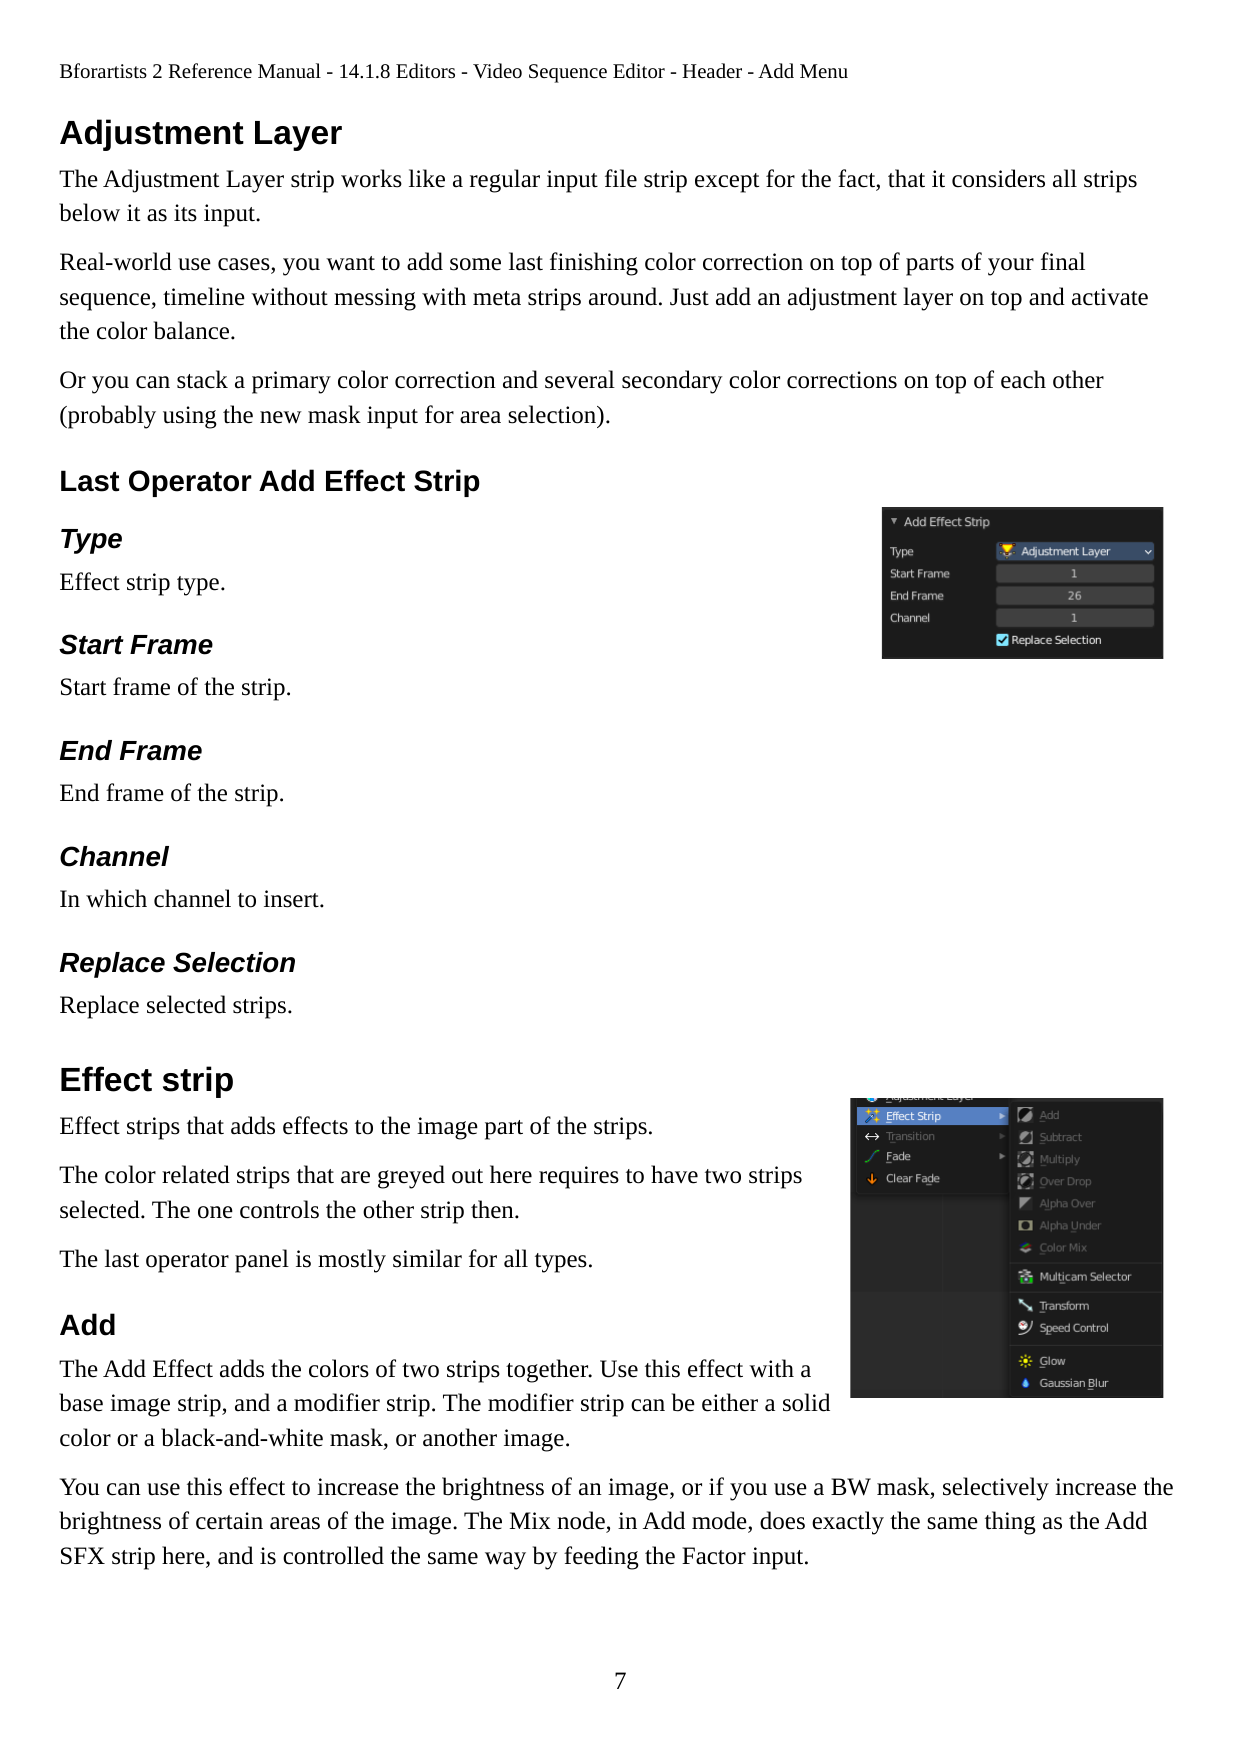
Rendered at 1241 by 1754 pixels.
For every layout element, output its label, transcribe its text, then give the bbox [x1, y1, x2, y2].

text You can use this effect to increase the brightness of an image, or if you use a BW mask, selectively increase the brightness of certain areas of the image. The Mix node, in Add mode, does exactly the same thing as the Add SFX strip here, and is controlled the same way by feeding the Factor input. [59, 1472, 1181, 1569]
text Or you can stack a primary color correction and several secondary color corrections on top of each other (probably using the new mask input for area selection). [59, 365, 1181, 428]
subtitle Add [59, 1308, 850, 1341]
text The Add Effect adds the colors of two strips together. Use this effect with a base image strip, and a modifier strip. The modifier strip can be either a solid color or a black-and-white mask, or another image. [59, 1354, 1181, 1452]
subtitle Replace Selection [59, 946, 1181, 978]
text In which channel to insert. [59, 884, 1181, 913]
subtitle Effect strip [59, 1060, 1181, 1099]
text The last operator panel is mostly similar for all types. [59, 1244, 850, 1273]
text [1164, 567, 1181, 595]
text Effect strip type. [59, 567, 881, 595]
text The Adjustment Layer strip works like a regular input file strip except for the fact, that it considers all strips below it as its input. [59, 164, 1181, 227]
subtitle Last Operator Add Effect Strip [59, 463, 1181, 497]
subtitle Start Frame [59, 628, 1181, 660]
text Replace selected strips. [59, 990, 1181, 1019]
text The color related strips that are greyed out here requires to have two strips selected. The one controls the other strip then. [59, 1160, 850, 1224]
subtitle Type [59, 522, 881, 554]
subtitle [1164, 522, 1181, 554]
subtitle [1164, 1308, 1181, 1341]
subtitle Adjustment Layer [59, 113, 1181, 151]
picture [881, 507, 1164, 659]
text Effect strips that adds effects to the image part of the strips. [59, 1111, 850, 1140]
text End frame of the strip. [59, 778, 1181, 807]
text Start frame of the strip. [59, 672, 1181, 701]
picture [850, 1098, 1164, 1398]
subtitle Channel [59, 840, 1181, 872]
subtitle End Frame [59, 734, 1181, 766]
text Real-world use cases, you want to add some last finishing color correction on top of parts of your final sequence, timeline without messing with meta strips around. Just add an adjustment layer on top and activate the color balance. [59, 247, 1181, 345]
